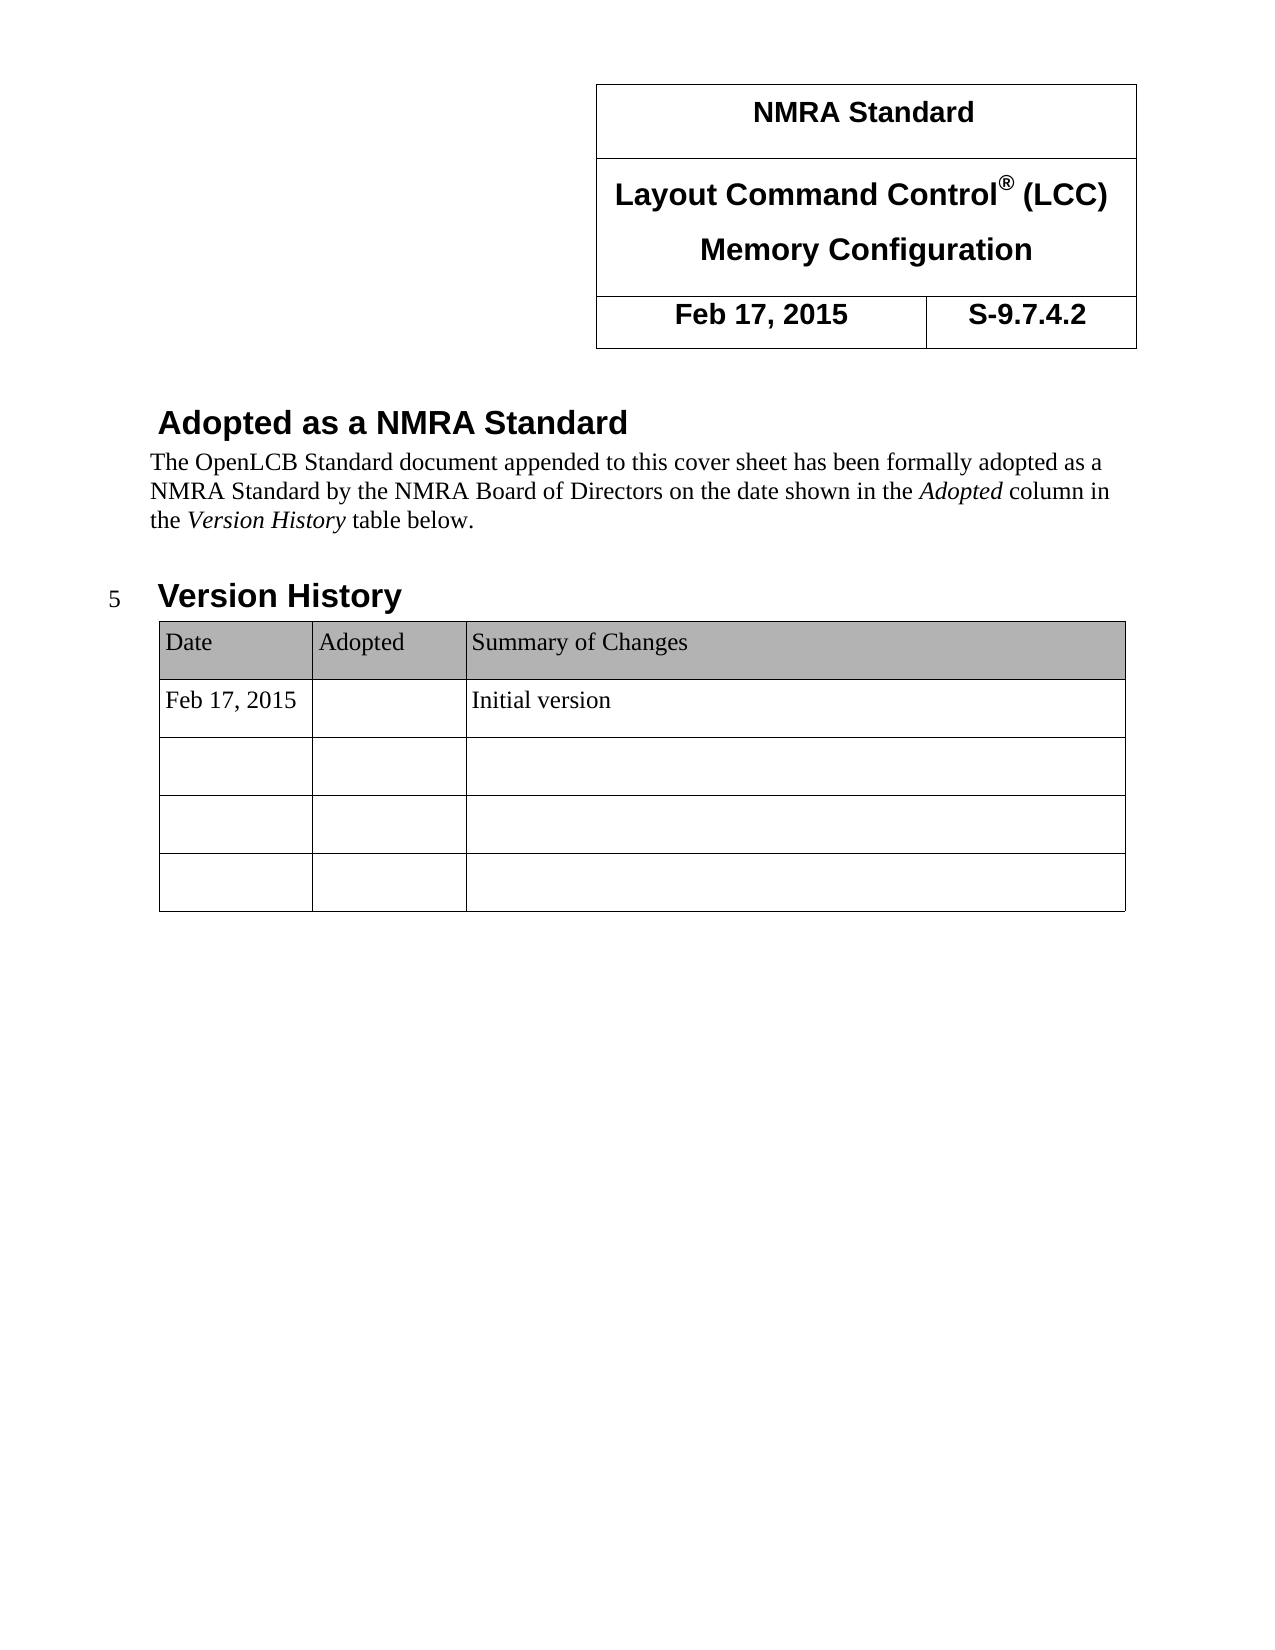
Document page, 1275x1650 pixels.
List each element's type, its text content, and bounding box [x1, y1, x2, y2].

table_cell [313, 680, 466, 737]
text The OpenLCB Standard document appended to this cover sheet has been formally adopted as a NMRA Standard by the NMRA Board of Directors on the date shown in the Adopted column in the Version History table below. [150, 447, 1125, 534]
table_header Adopted [313, 622, 466, 679]
table_cell [467, 854, 1125, 911]
table_header Summary of Changes [467, 622, 1125, 679]
table_cell Initial version [467, 680, 1125, 737]
table_cell [313, 854, 466, 911]
subtitle Version History [112, 576, 1125, 615]
table_cell [467, 738, 1125, 795]
subtitle Adopted as a NMRA Standard [112, 403, 1125, 441]
table_cell Feb 17, 2015 [160, 680, 312, 737]
table_cell [160, 796, 312, 853]
table_cell [313, 738, 466, 795]
table_cell [313, 796, 466, 853]
table_cell [467, 796, 1125, 853]
table_cell [160, 854, 312, 911]
table_cell [160, 738, 312, 795]
table_header Date [160, 622, 312, 679]
